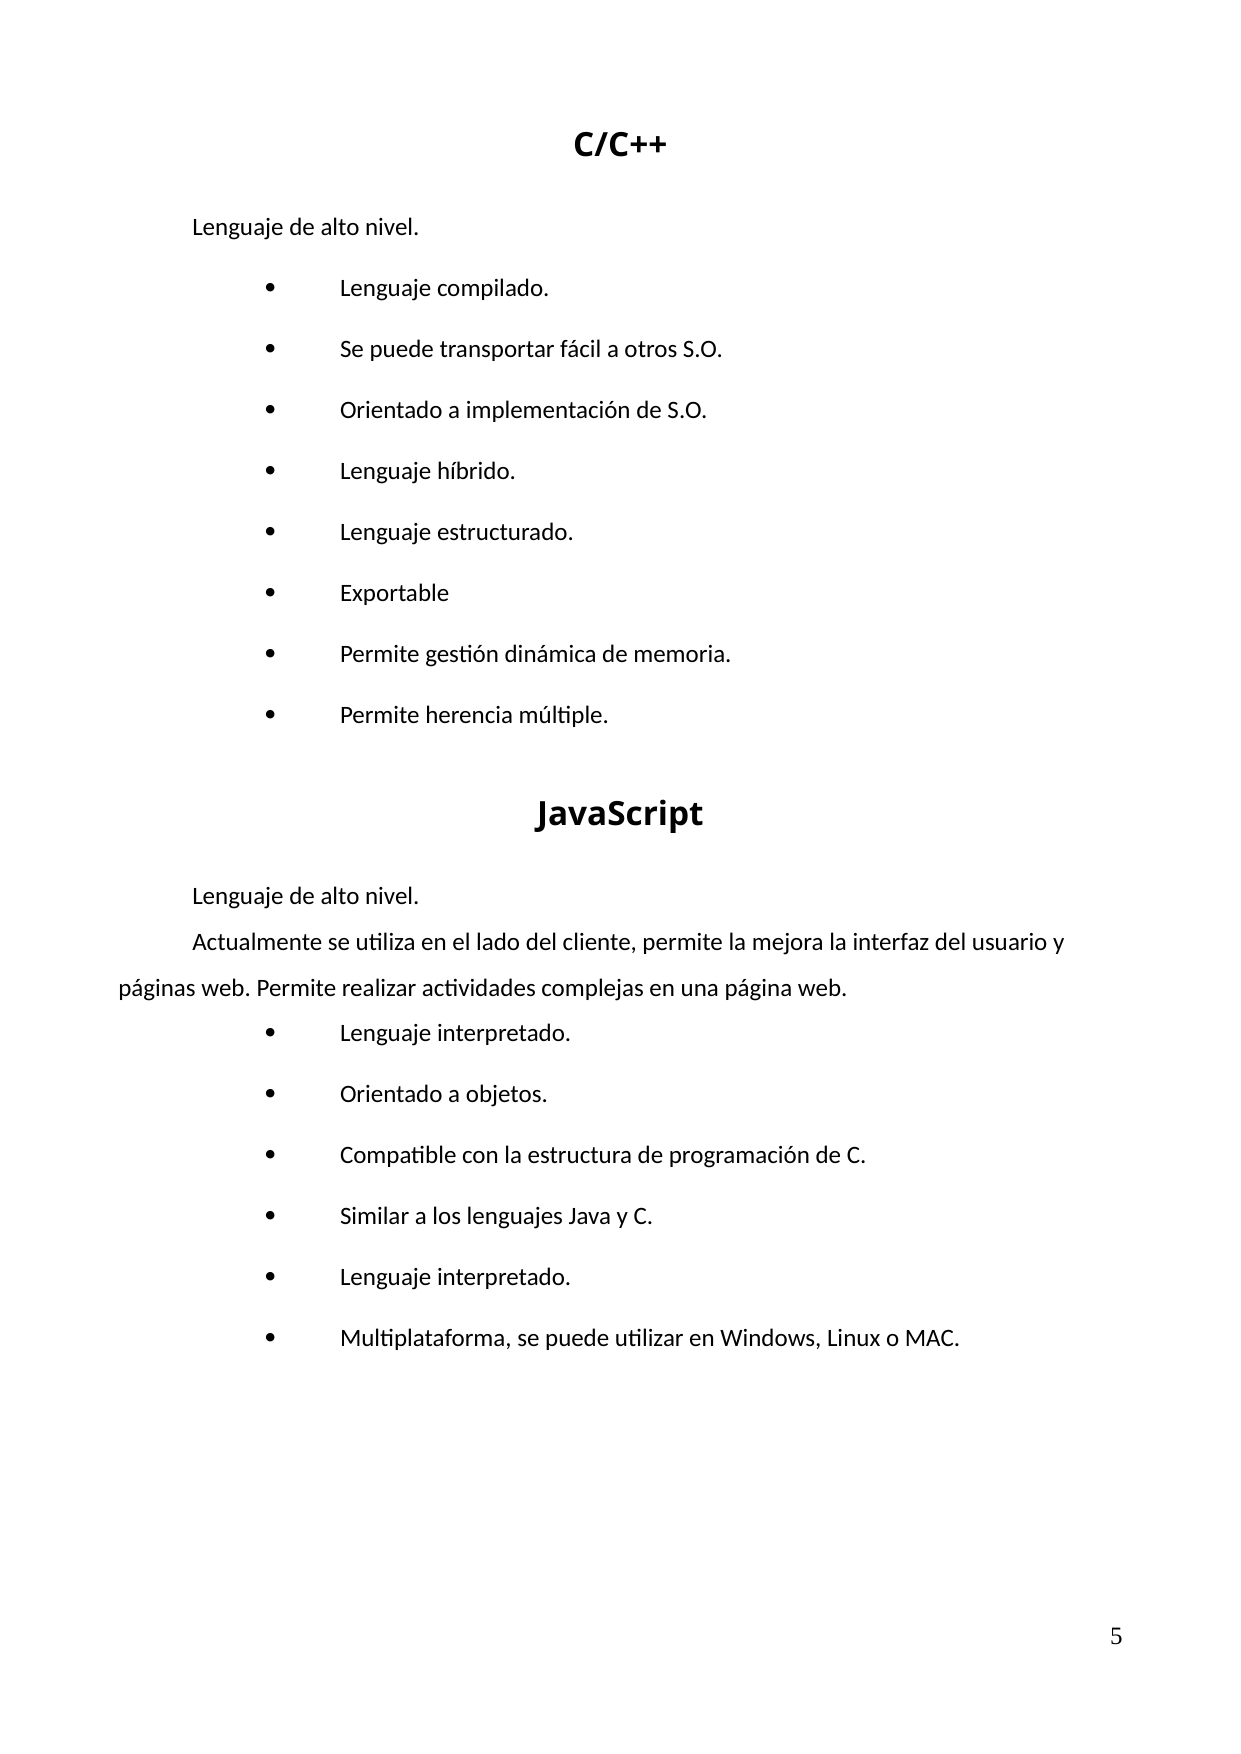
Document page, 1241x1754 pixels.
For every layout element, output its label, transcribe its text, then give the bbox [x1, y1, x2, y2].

subtitle JavaScript [118, 789, 1122, 835]
list Permite gestión dinámica de memoria. [266, 638, 1122, 669]
list Lenguaje estructurado. [266, 516, 1122, 547]
text Lenguaje de alto nivel. [118, 880, 1122, 911]
list Similar a los lenguajes Java y C. [266, 1201, 1122, 1231]
list Compatible con la estructura de programación de C. [266, 1139, 1122, 1170]
list Lenguaje interpretado. [266, 1017, 1122, 1048]
list Se puede transportar fácil a otros S.O. [266, 333, 1122, 364]
list Multiplataforma, se puede utilizar en Windows, Linux o MAC. [266, 1323, 1122, 1353]
list Orientado a objetos. [266, 1078, 1122, 1109]
list Permite herencia múltiple. [266, 699, 1122, 730]
text Lenguaje de alto nivel. [118, 211, 1122, 242]
list Orientado a implementación de S.O. [266, 394, 1122, 425]
subtitle C/C++ [118, 120, 1122, 166]
list Exportable [266, 577, 1122, 608]
list Lenguaje compilado. [266, 272, 1122, 303]
text Actualmente se utiliza en el lado del cliente, permite la mejora la interfaz del usuario y páginas web. Permite realizar actividades complejas en una página web. [118, 926, 1122, 1002]
list Lenguaje interpretado. [266, 1262, 1122, 1292]
list Lenguaje híbrido. [266, 455, 1122, 486]
